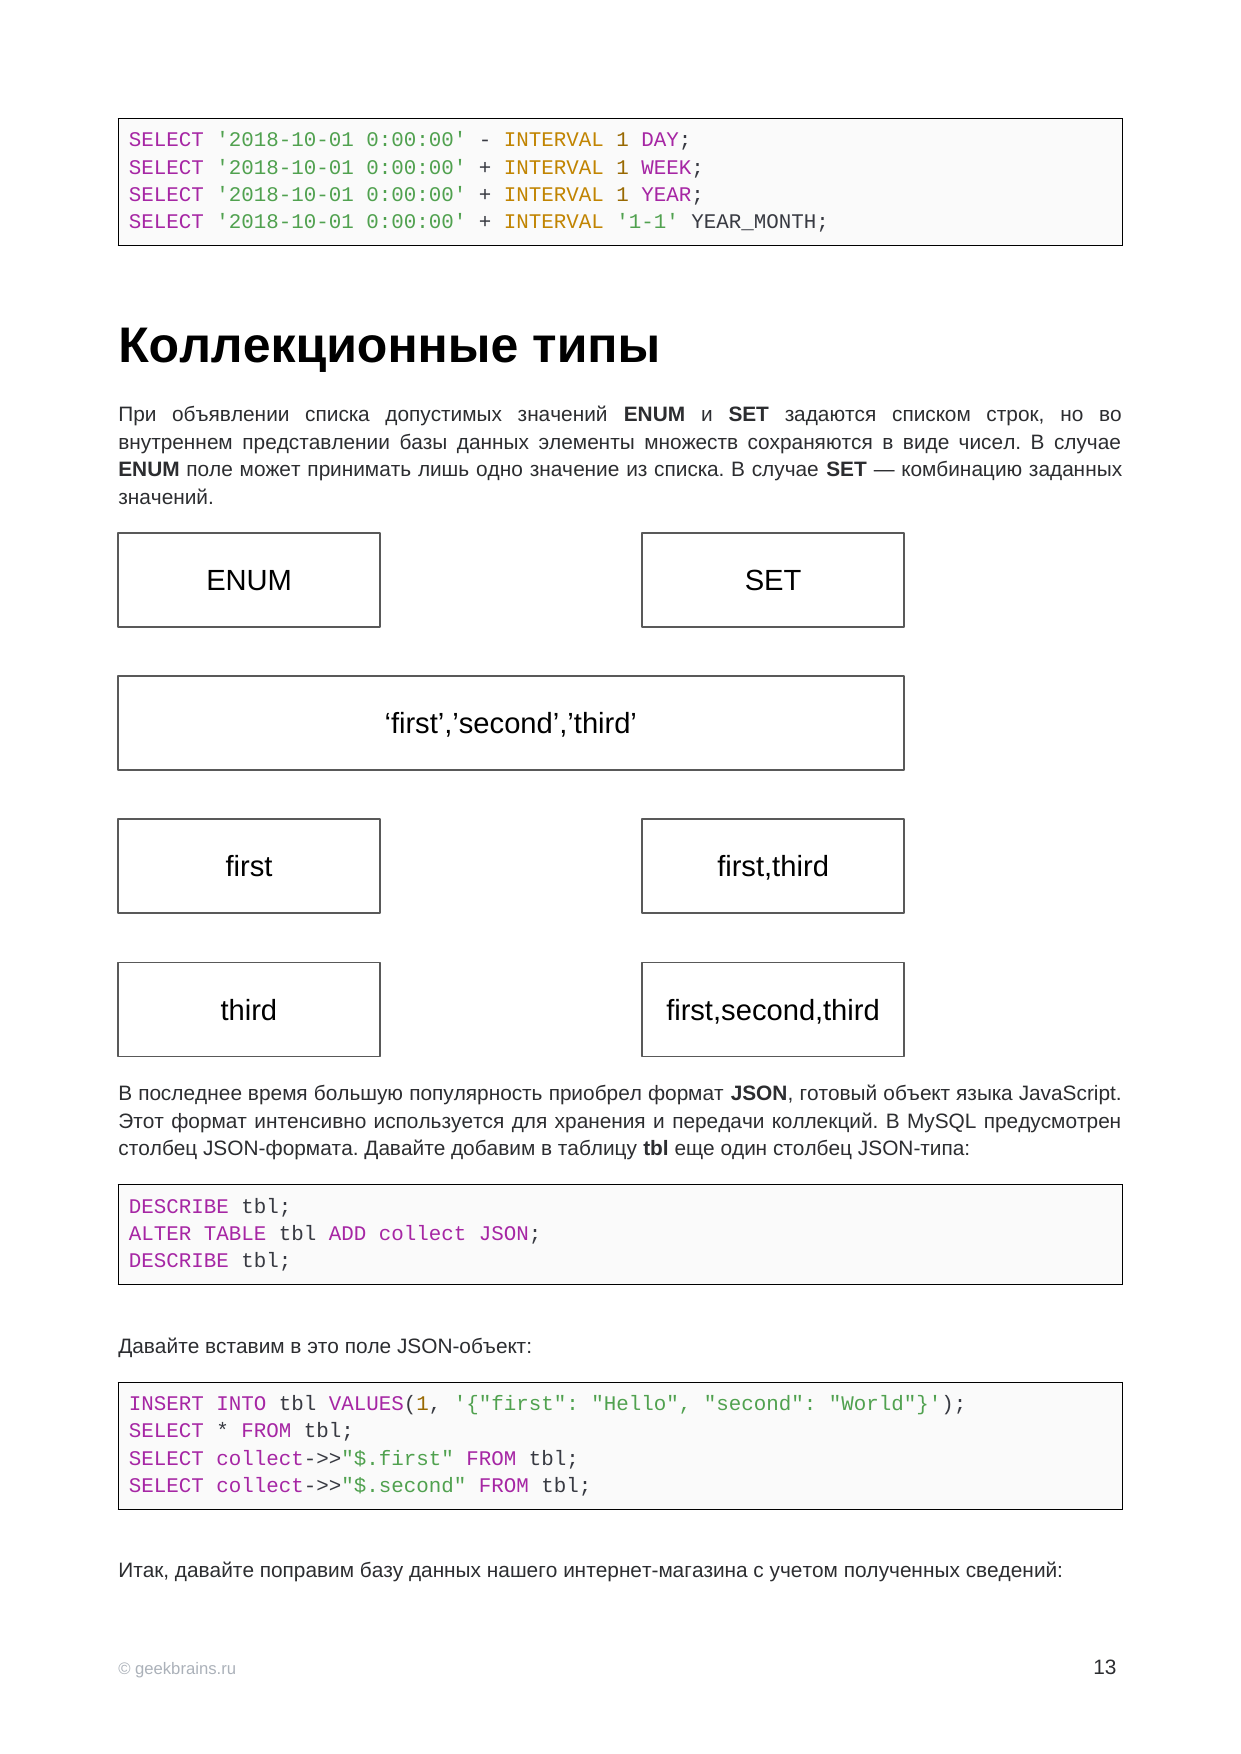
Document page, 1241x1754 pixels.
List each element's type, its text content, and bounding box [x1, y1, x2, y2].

text В последнее время большую популярность приобрел формат JSON, готовый объект языка JavaScript. Этот формат интенсивно используется для хранения и передачи коллекций. В MySQL предусмотрен столбец JSON-формата. Давайте добавим в таблицу tbl еще один столбец JSON-типа: [118, 1081, 1122, 1160]
subtitle Коллекционные типы [118, 315, 1122, 373]
table_header INSERT INTO tbl VALUES(1, '{"first": "Hello", "second": "World"}'); SELECT * FROM tbl; SELECT collect->>"$.first" FROM tbl; SELECT collect->>"$.second" FROM tbl; [119, 1383, 1122, 1509]
text Итак, давайте поправим базу данных нашего интернет-магазина с учетом полученных сведений: [118, 1531, 1122, 1582]
text При объявлении списка допустимых значений ENUM и SET задаются списком строк, но во внутреннем представлении базы данных элементы множеств сохраняются в виде чисел. В случае ENUM поле может принимать лишь одно значение из списка. В случае SET — комбинацию заданных значений. [118, 402, 1122, 509]
table_header DESCRIBE tbl; ALTER TABLE tbl ADD collect JSON; DESCRIBE tbl; [119, 1185, 1122, 1284]
table_header SELECT '2018-10-01 0:00:00' - INTERVAL 1 DAY; SELECT '2018-10-01 0:00:00' + INTERVAL 1 WEEK; SELECT '2018-10-01 0:00:00' + INTERVAL 1 YEAR; SELECT '2018-10-01 0:00:00' + INTERVAL '1-1' YEAR_MONTH; [119, 119, 1122, 245]
text Давайте вставим в это поле JSON-объект: [118, 1306, 1122, 1357]
